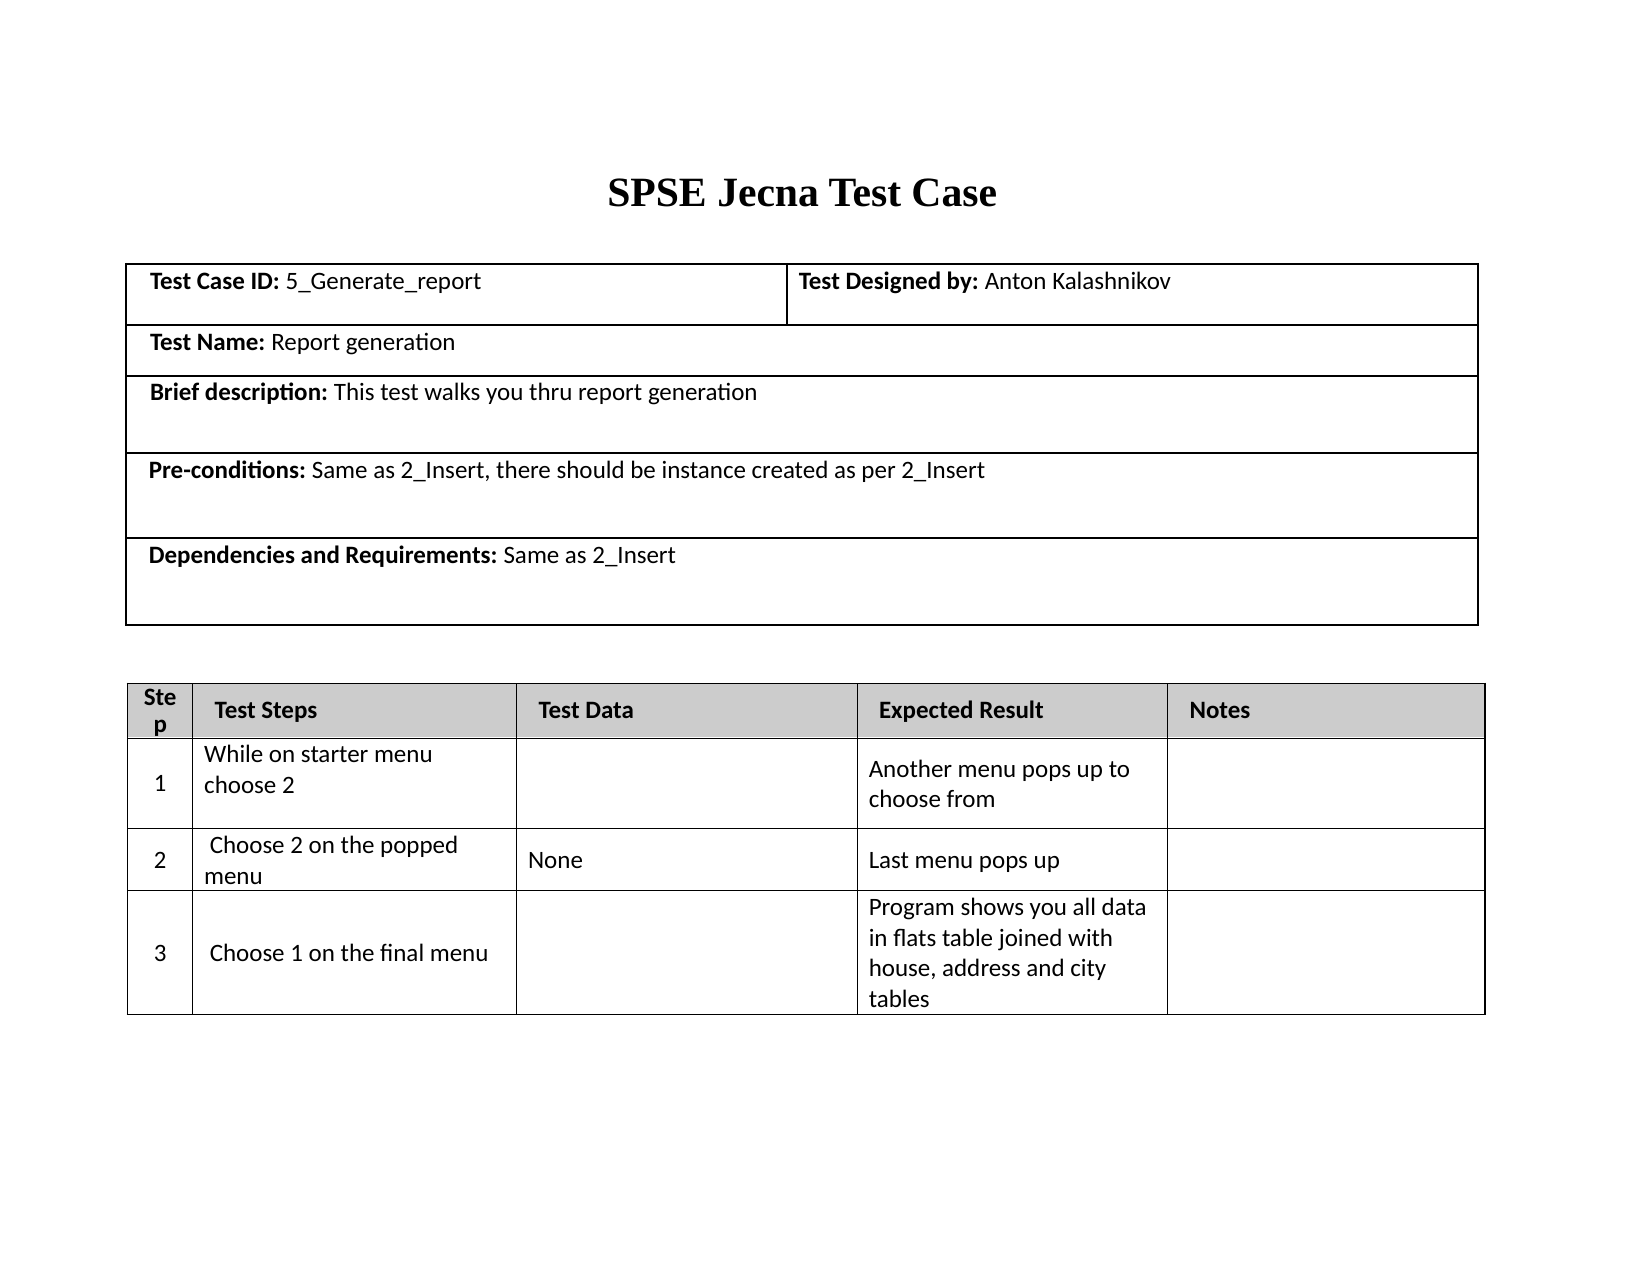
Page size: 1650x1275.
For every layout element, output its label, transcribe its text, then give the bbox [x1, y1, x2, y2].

table_cell Choose 2 on the popped menu [193, 829, 516, 890]
table_cell Pre-conditions: Same as 2_Insert, there should be instance created as per 2_Insert [127, 454, 1477, 537]
table_cell Brief description: This test walks you thru report generation [127, 377, 1477, 452]
table_cell 3 [128, 891, 192, 1013]
table_header Test Data [517, 684, 857, 737]
table_cell Last menu pops up [858, 829, 1167, 890]
table_cell Choose 1 on the final menu [193, 891, 516, 1013]
table_header Notes [1168, 684, 1484, 737]
table_header Test Steps [193, 684, 516, 737]
table_cell None [517, 829, 857, 890]
table_cell Test Designed by: Anton Kalashnikov [788, 265, 1477, 324]
table_header [126, 73, 1478, 119]
table_cell [1168, 739, 1484, 828]
table_cell Test Name: Report generation [127, 326, 1477, 374]
table_cell [1168, 829, 1484, 890]
table_header Step [128, 684, 192, 737]
table_cell Dependencies and Requirements: Same as 2_Insert [127, 539, 1477, 624]
table_cell [1168, 891, 1484, 1013]
table_cell Test Case ID: 5_Generate_report [127, 265, 786, 324]
table_cell [517, 891, 857, 1013]
table_cell 2 [128, 829, 192, 890]
table_cell 1 [128, 739, 192, 828]
table_cell Program shows you all data in flats table joined with house, address and city tables [858, 891, 1167, 1013]
table_cell [517, 739, 857, 828]
table_header Expected Result [858, 684, 1167, 737]
table_cell While on starter menu choose 2 [193, 739, 516, 828]
table_cell Another menu pops up to choose from [858, 739, 1167, 828]
table_cell SPSE Jecna Test Case [126, 119, 1478, 263]
